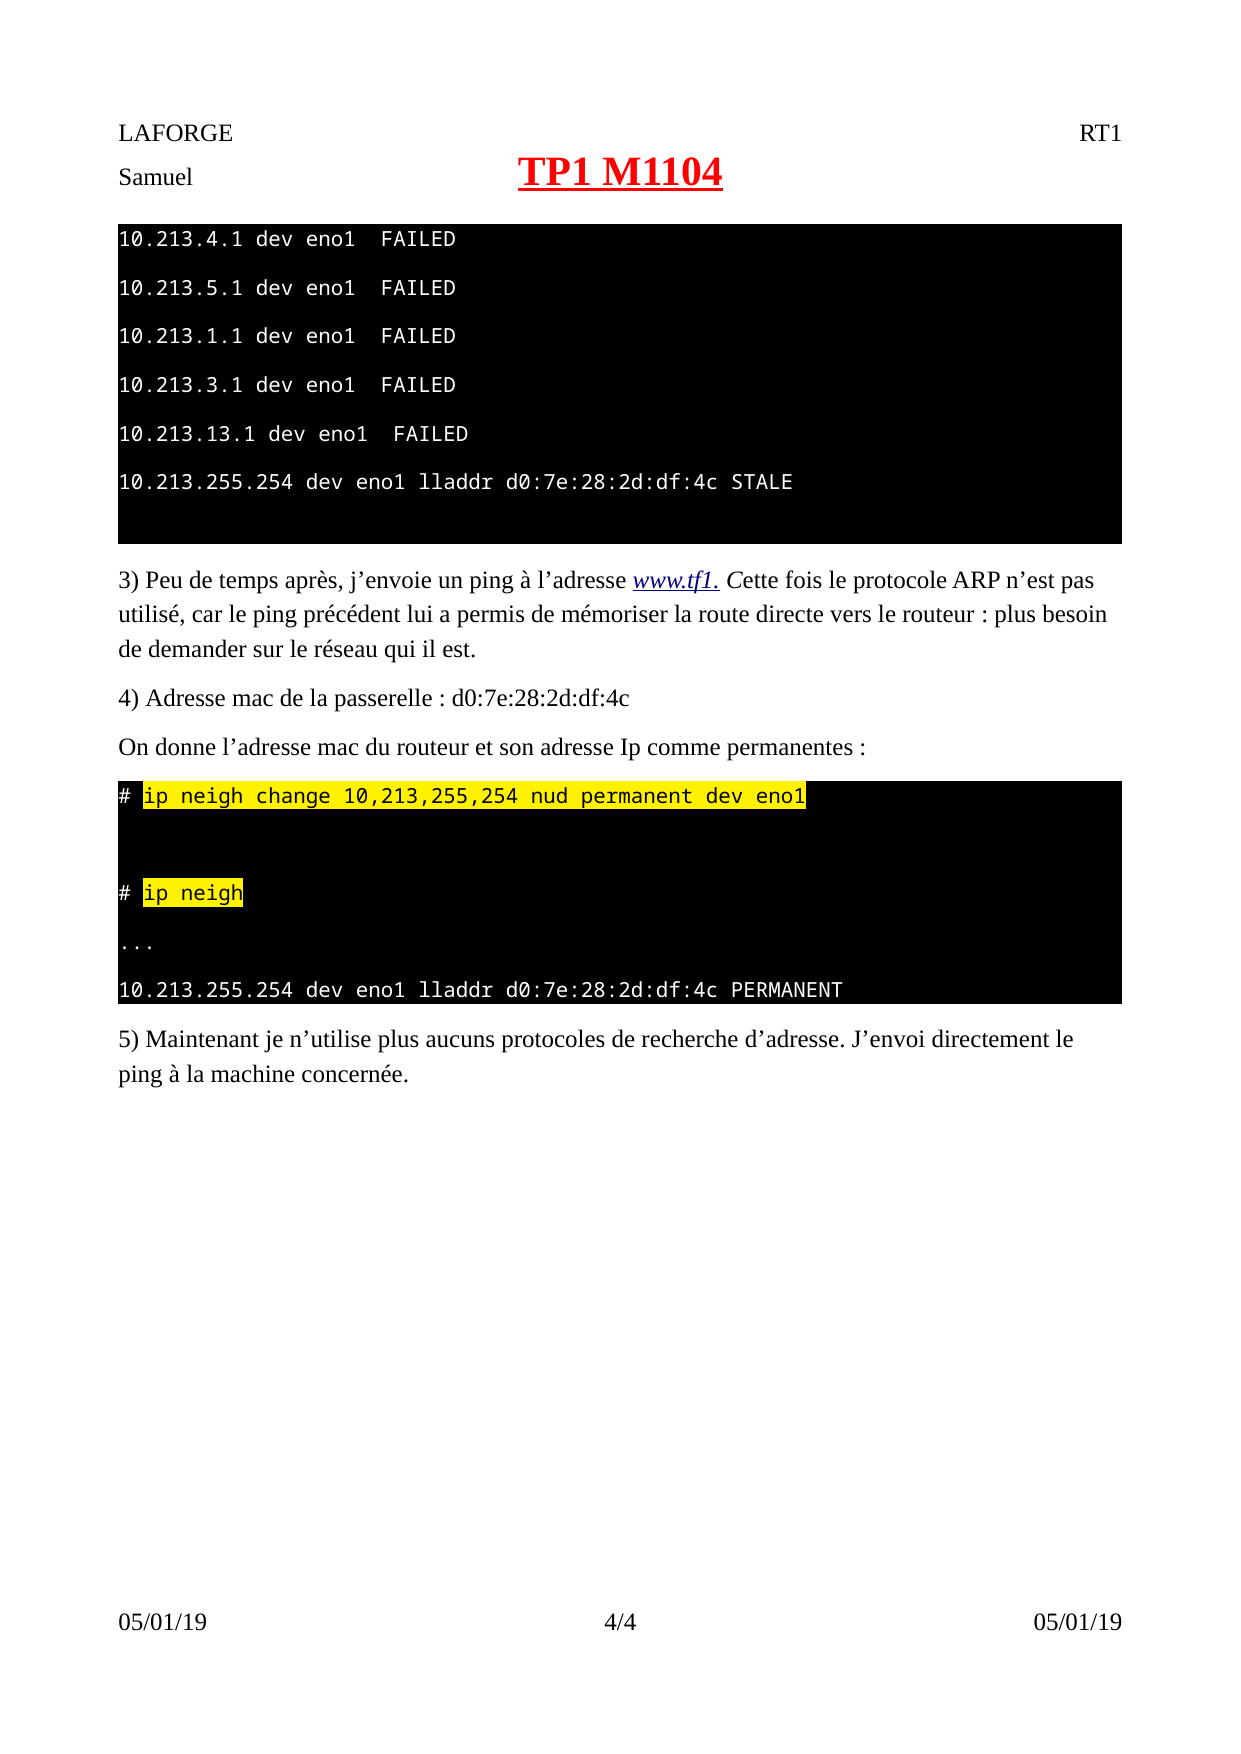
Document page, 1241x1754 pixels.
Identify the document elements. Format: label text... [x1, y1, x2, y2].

text # ip neigh change 10,213,255,254 nud permanent dev eno1 [118, 781, 1122, 809]
text 4) Adresse mac de la passerelle : d0:7e:28:2d:df:4c [118, 683, 1122, 712]
text 10.213.3.1 dev eno1 FAILED [118, 370, 1122, 399]
text # ip neigh [118, 878, 1122, 907]
text 10.213.13.1 dev eno1 FAILED [118, 419, 1122, 447]
text 10.213.1.1 dev eno1 FAILED [118, 322, 1122, 350]
text 10.213.4.1 dev eno1 FAILED [118, 224, 1122, 253]
text 10.213.5.1 dev eno1 FAILED [118, 273, 1122, 301]
text On donne l’adresse mac du routeur et son adresse Ip comme permanentes : [118, 732, 1122, 761]
text 10.213.255.254 dev eno1 lladdr d0:7e:28:2d:df:4c PERMANENT [118, 976, 1122, 1004]
text 3) Peu de temps après, j’envoie un ping à l’adresse www.tf1. Cette fois le protocole ARP n’est pas utilisé, car le ping précédent lui a permis de mémoriser la route directe vers le routeur : plus besoin de demander sur le réseau qui il est. [118, 565, 1122, 662]
text 5) Maintenant je n’utilise plus aucuns protocoles de recherche d’adresse. J’envoi directement le ping à la machine concernée. [118, 1024, 1122, 1087]
text 10.213.255.254 dev eno1 lladdr d0:7e:28:2d:df:4c STALE [118, 467, 1122, 496]
text ... [118, 927, 1122, 955]
